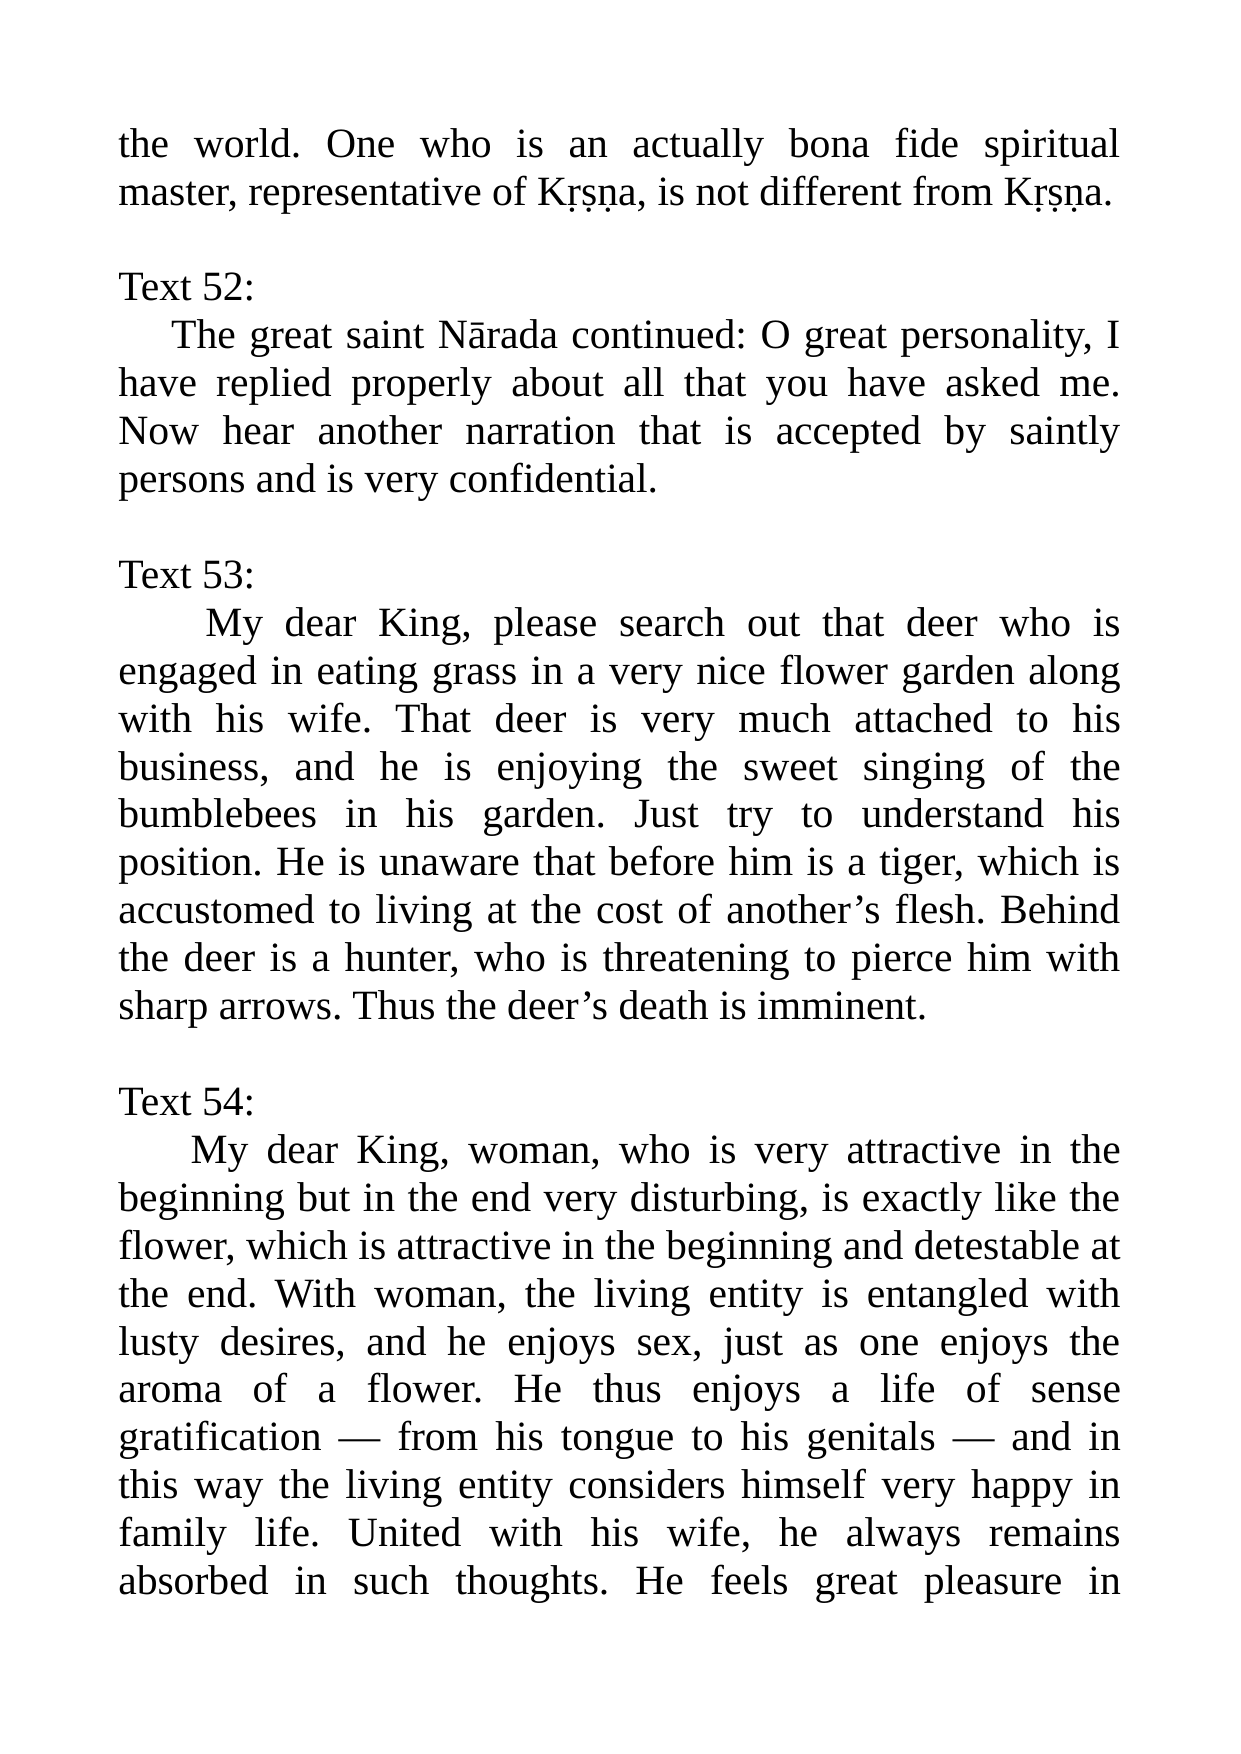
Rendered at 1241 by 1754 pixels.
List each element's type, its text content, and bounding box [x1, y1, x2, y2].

text The great saint Nārada continued: O great personality, I have replied properly about all that you have asked me. Now hear another narration that is accepted by saintly persons and is very confidential. [118, 310, 1122, 501]
text Text 54: [118, 1076, 1122, 1124]
text Text 53: [118, 549, 1122, 597]
text My dear King, woman, who is very attractive in the beginning but in the end very disturbing, is exactly like the flower, which is attractive in the beginning and detestable at the end. With woman, the living entity is entangled with lusty desires, and he enjoys sex, just as one enjoys the aroma of a flower. He thus enjoys a life of sense gratification — from his tongue to his genitals — and in this way the living entity considers himself very happy in family life. United with his wife, he always remains absorbed in such thoughts. He feels great pleasure in [118, 1124, 1122, 1603]
text Text 52: [118, 262, 1122, 310]
text the world. One who is an actually bona fide spiritual master, representative of Kṛṣṇa, is not different from Kṛṣṇa. [118, 118, 1122, 214]
text My dear King, please search out that deer who is engaged in eating grass in a very nice flower garden along with his wife. That deer is very much attached to his business, and he is enjoying the sweet singing of the bumblebees in his garden. Just try to understand his position. He is unaware that before him is a tiger, which is accustomed to living at the cost of another’s flesh. Behind the deer is a hunter, who is threatening to pierce him with sharp arrows. Thus the deer’s death is imminent. [118, 597, 1122, 1028]
